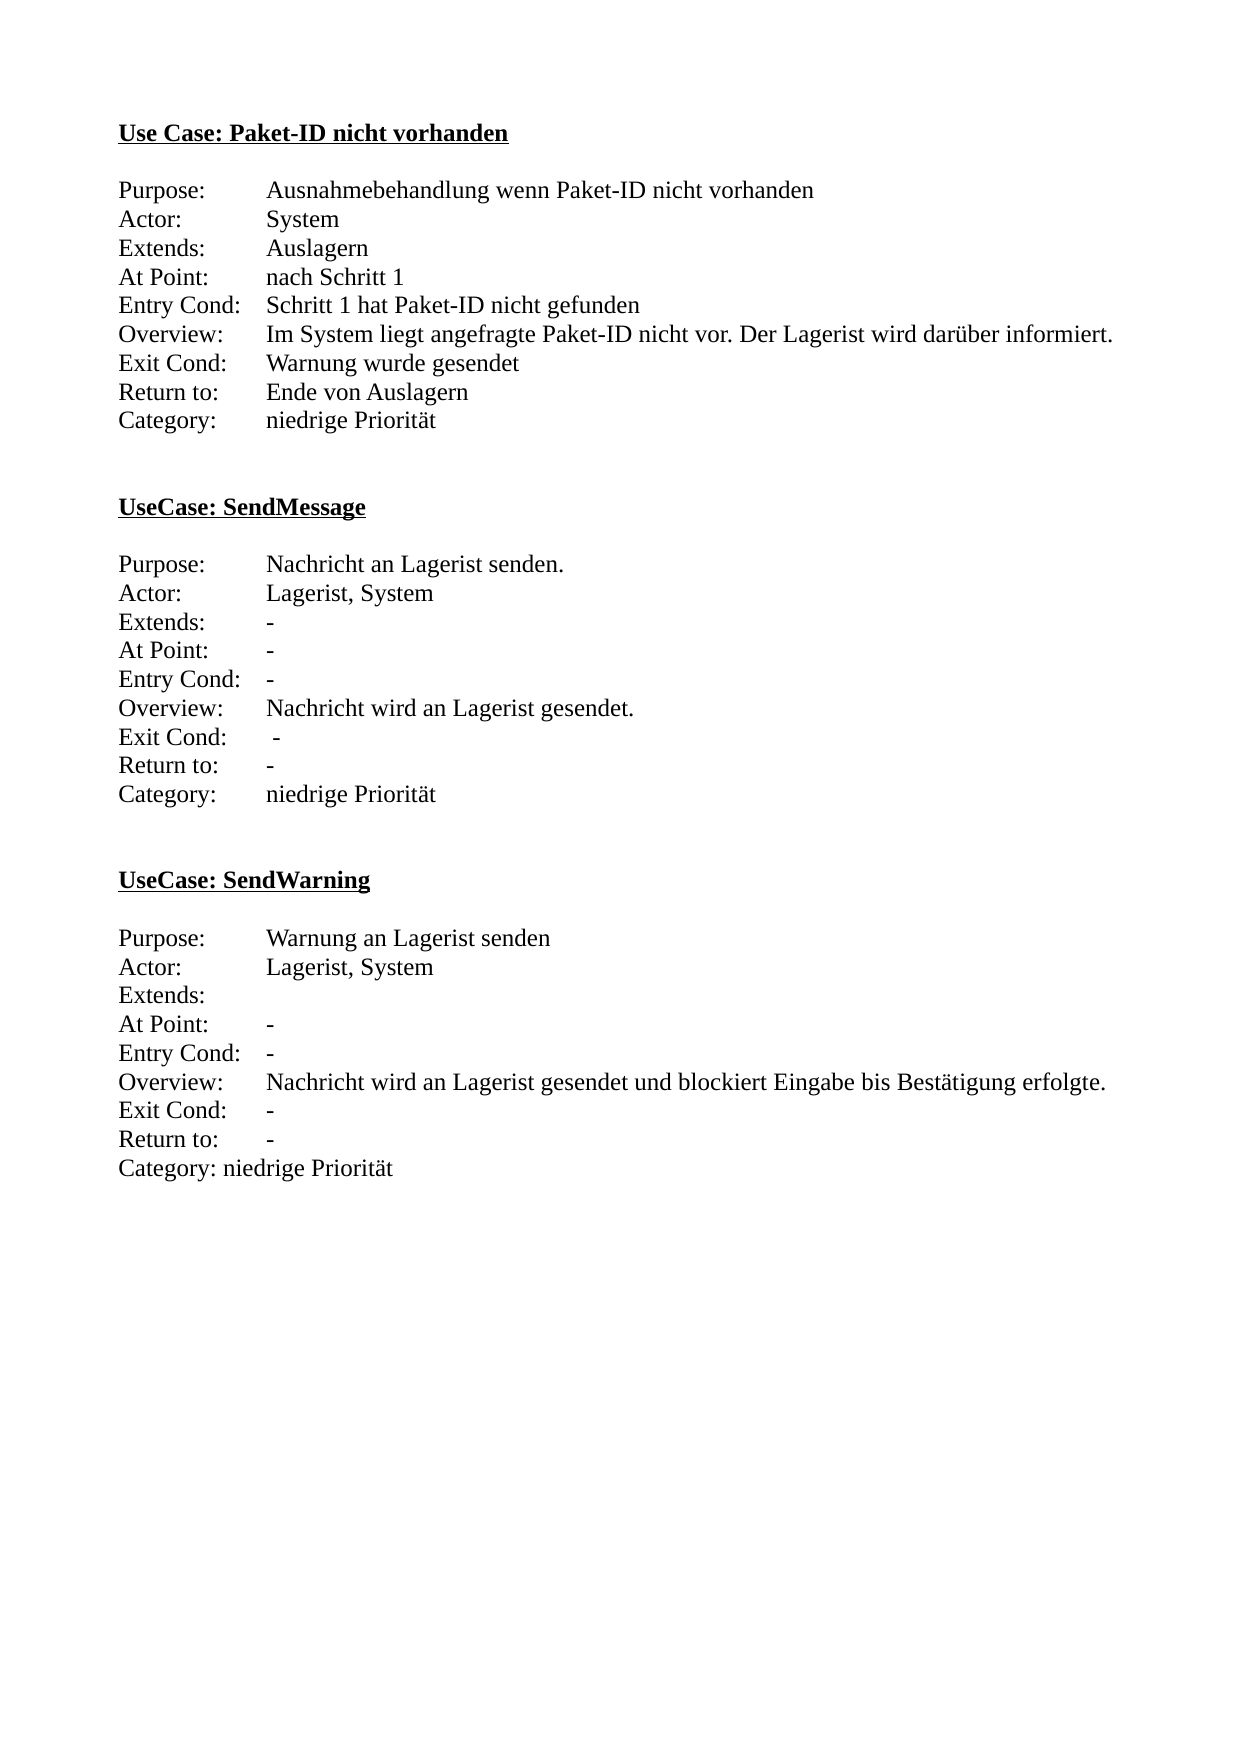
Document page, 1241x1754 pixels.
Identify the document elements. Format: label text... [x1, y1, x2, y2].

text Actor: System [118, 204, 1122, 233]
text Return to: - [118, 751, 1122, 779]
text Purpose: Nachricht an Lagerist senden. [118, 549, 1122, 578]
text Category: niedrige Priorität [118, 1153, 1122, 1182]
text At Point: nach Schritt 1 [118, 262, 1122, 291]
text Exit Cond: - [118, 1096, 1122, 1124]
text Extends: Auslagern [118, 233, 1122, 262]
text Extends: [118, 981, 1122, 1009]
text Actor: Lagerist, System [118, 578, 1122, 607]
text At Point: - [118, 636, 1122, 664]
text Entry Cond: - [118, 1038, 1122, 1067]
text Entry Cond: Schritt 1 hat Paket-ID nicht gefunden [118, 291, 1122, 319]
text UseCase: SendMessage [118, 492, 1122, 521]
text At Point: - [118, 1009, 1122, 1038]
text Overview: Im System liegt angefragte Paket-ID nicht vor. Der Lagerist wird darüber informiert. [118, 319, 1122, 348]
text Category: niedrige Priorität [118, 406, 1122, 434]
text Category: niedrige Priorität [118, 779, 1122, 808]
text Exit Cond: - [118, 722, 1122, 751]
text Purpose: Ausnahmebehandlung wenn Paket-ID nicht vorhanden [118, 176, 1122, 204]
text Return to: - [118, 1124, 1122, 1153]
text Extends: - [118, 607, 1122, 636]
text Overview: Nachricht wird an Lagerist gesendet. [118, 693, 1122, 722]
text UseCase: SendWarning [118, 866, 1122, 894]
text Exit Cond: Warnung wurde gesendet [118, 348, 1122, 377]
text Purpose: Warnung an Lagerist senden [118, 923, 1122, 952]
text Entry Cond: - [118, 664, 1122, 693]
text Return to: Ende von Auslagern [118, 377, 1122, 406]
text Overview: Nachricht wird an Lagerist gesendet und blockiert Eingabe bis Bestätigung erfolgte. [118, 1067, 1122, 1096]
text Use Case: Paket-ID nicht vorhanden [118, 118, 1122, 147]
text Actor: Lagerist, System [118, 952, 1122, 981]
